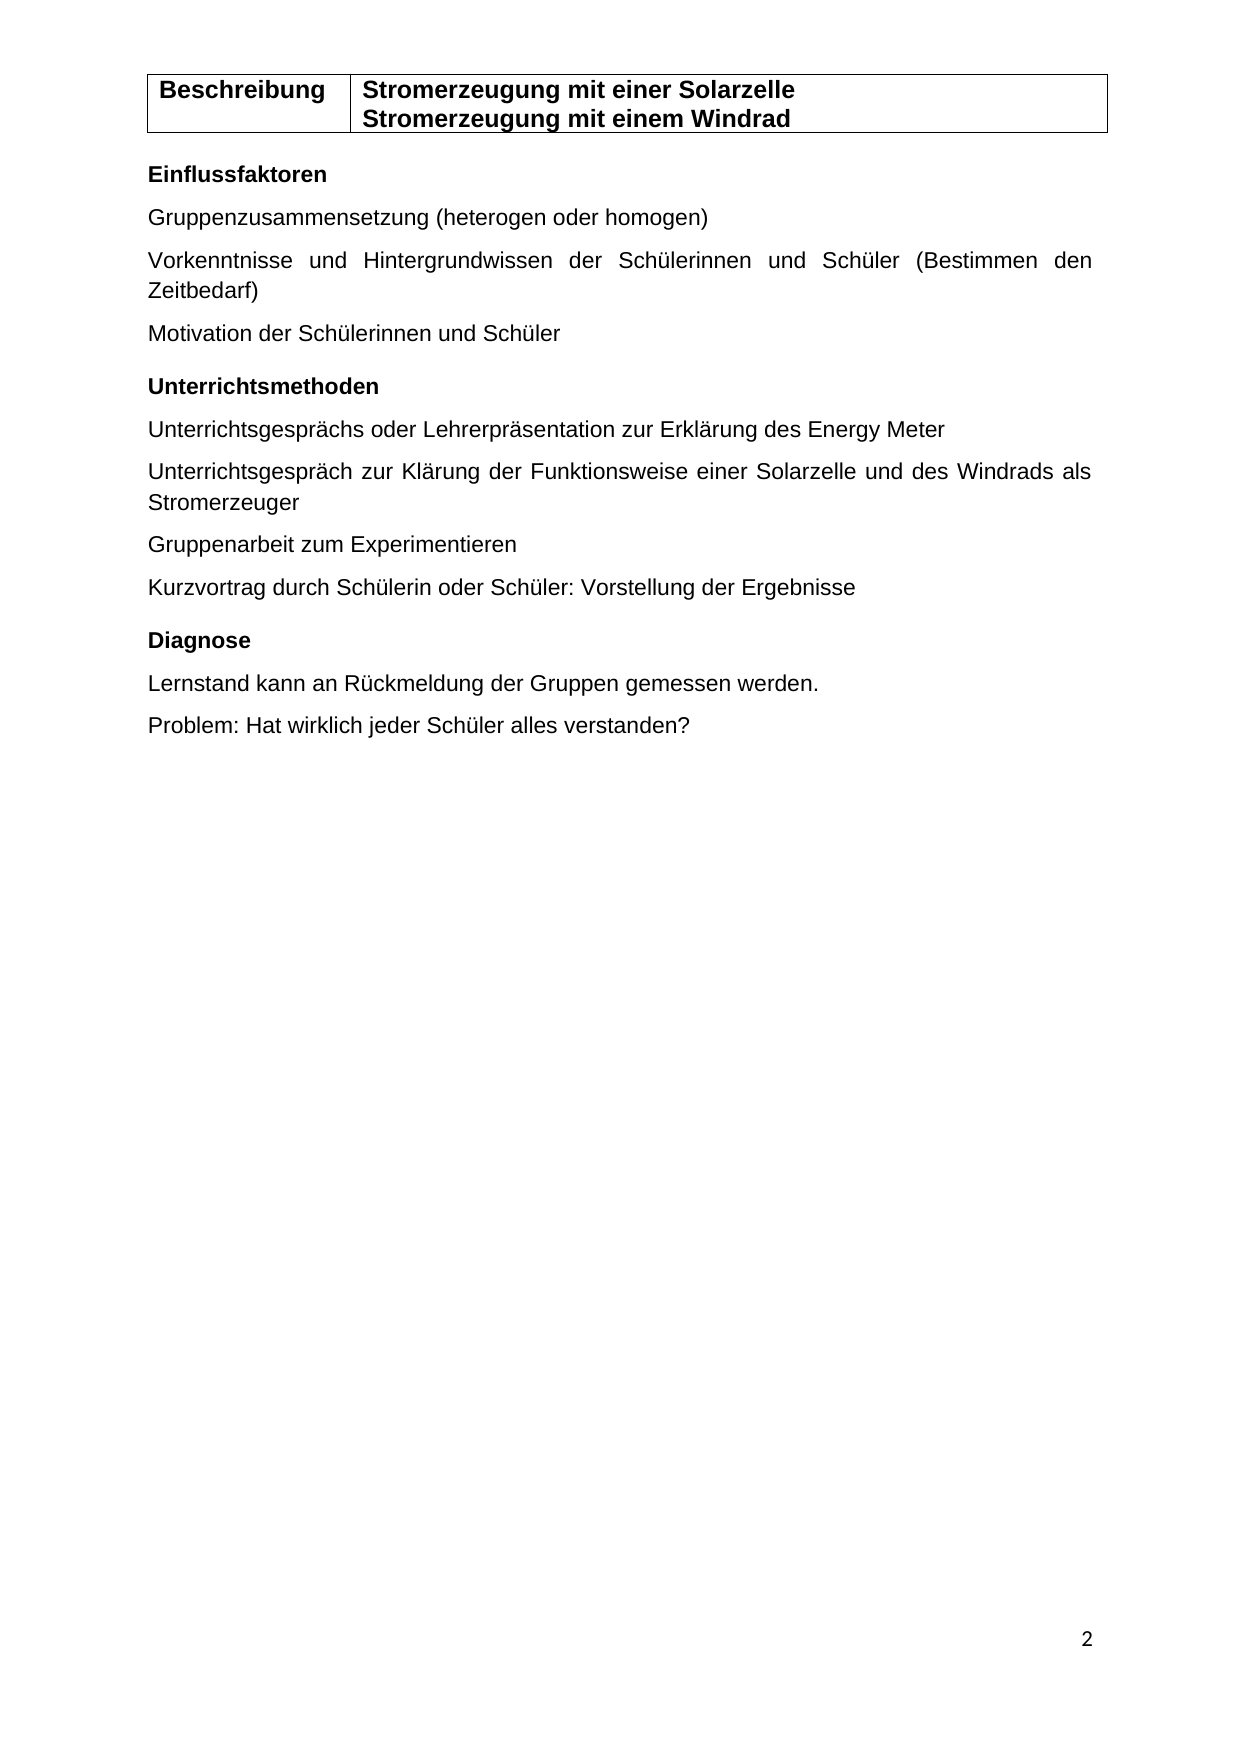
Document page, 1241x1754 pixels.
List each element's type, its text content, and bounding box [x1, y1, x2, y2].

text Motivation der Schülerinnen und Schüler [148, 320, 1093, 346]
text Kurzvortrag durch Schülerin oder Schüler: Vorstellung der Ergebnisse [148, 574, 1093, 600]
text Unterrichtsgespräch zur Klärung der Funktionsweise einer Solarzelle und des Windrads als Stromerzeuger [148, 458, 1093, 515]
text Gruppenzusammensetzung (heterogen oder homogen) [148, 204, 1093, 230]
text Problem: Hat wirklich jeder Schüler alles verstanden? [148, 712, 1093, 739]
text Gruppenarbeit zum Experimentieren [148, 531, 1093, 557]
text Lernstand kann an Rückmeldung der Gruppen gemessen werden. [148, 670, 1093, 696]
text Unterrichtsmethoden [148, 373, 1093, 399]
text Vorkenntnisse und Hintergrundwissen der Schülerinnen und Schüler (Bestimmen den Zeitbedarf) [148, 247, 1093, 303]
text Unterrichtsgesprächs oder Lehrerpräsentation zur Erklärung des Energy Meter [148, 416, 1093, 442]
text Einflussfaktoren [148, 161, 1093, 188]
text Diagnose [148, 627, 1093, 653]
